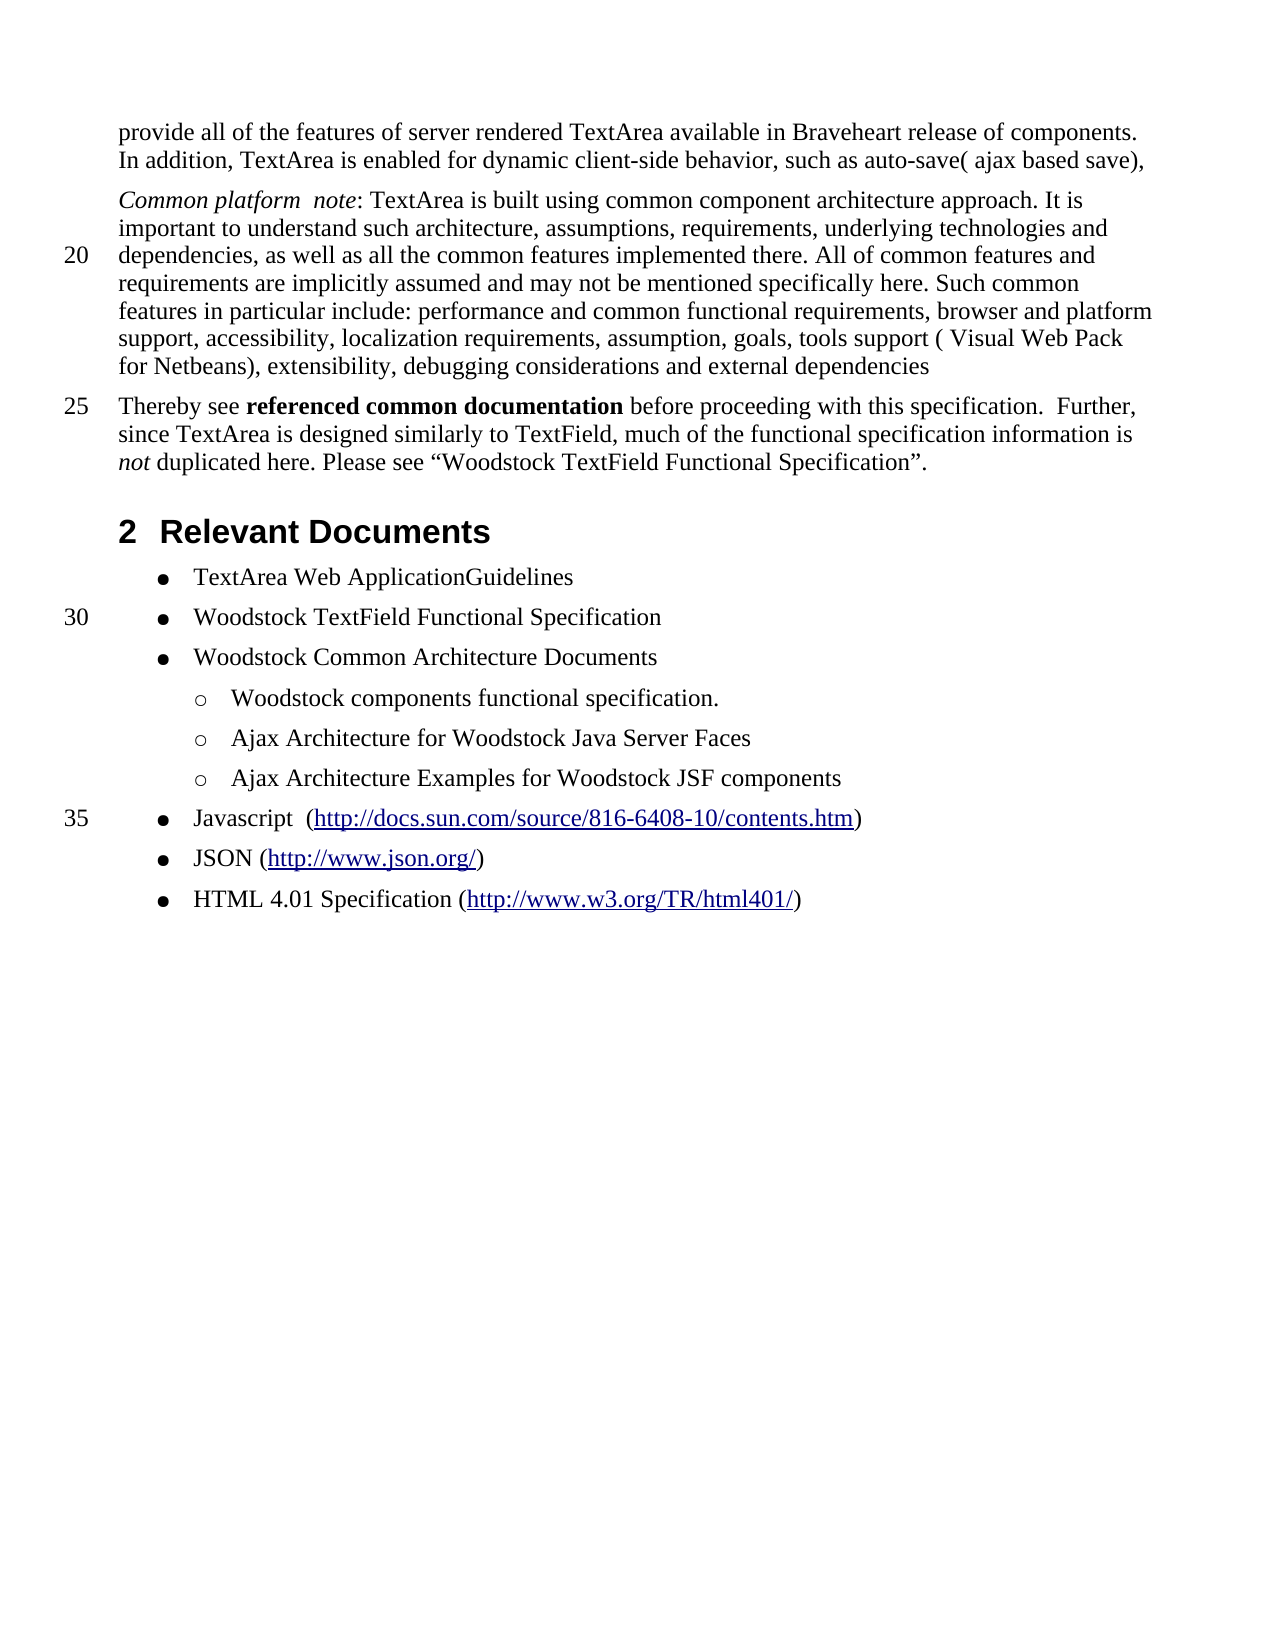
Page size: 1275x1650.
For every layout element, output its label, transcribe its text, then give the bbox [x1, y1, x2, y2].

list Woodstock Common Architecture Documents [156, 643, 1157, 671]
subtitle Relevant Documents [118, 513, 1157, 551]
list Ajax Architecture for Woodstock Java Server Faces [193, 724, 1157, 752]
list Ajax Architecture Examples for Woodstock JSF components [193, 764, 1157, 792]
list HTML 4.01 Specification (http://www.w3.org/TR/html401/) [156, 885, 1157, 912]
text Common platform note: TextArea is built using common component architecture approach. It is important to understand such architecture, assumptions, requirements, underlying technologies and dependencies, as well as all the common features implemented there. All of common features and requirements are implicitly assumed and may not be mentioned specifically here. Such common features in particular include: performance and common functional requirements, browser and platform support, accessibility, localization requirements, assumption, goals, tools support ( Visual Web Pack for Netbeans), extensibility, debugging considerations and external dependencies [118, 186, 1157, 380]
text provide all of the features of server rendered TextArea available in Braveheart release of components. In addition, TextArea is enabled for dynamic client-side behavior, such as auto-save( ajax based save), [118, 118, 1157, 173]
list TextArea Web ApplicationGuidelines [156, 563, 1157, 591]
list Woodstock TextField Functional Specification [156, 603, 1157, 631]
text Thereby see referenced common documentation before proceeding with this specification. Further, since TextArea is designed similarly to TextField, much of the functional specification information is not duplicated here. Please see “Woodstock TextField Functional Specification”. [118, 392, 1157, 476]
list Javascript (http://docs.sun.com/source/816-6408-10/contents.htm) [156, 804, 1157, 832]
list Woodstock components functional specification. [193, 684, 1157, 711]
list JSON (http://www.json.org/) [156, 844, 1157, 872]
